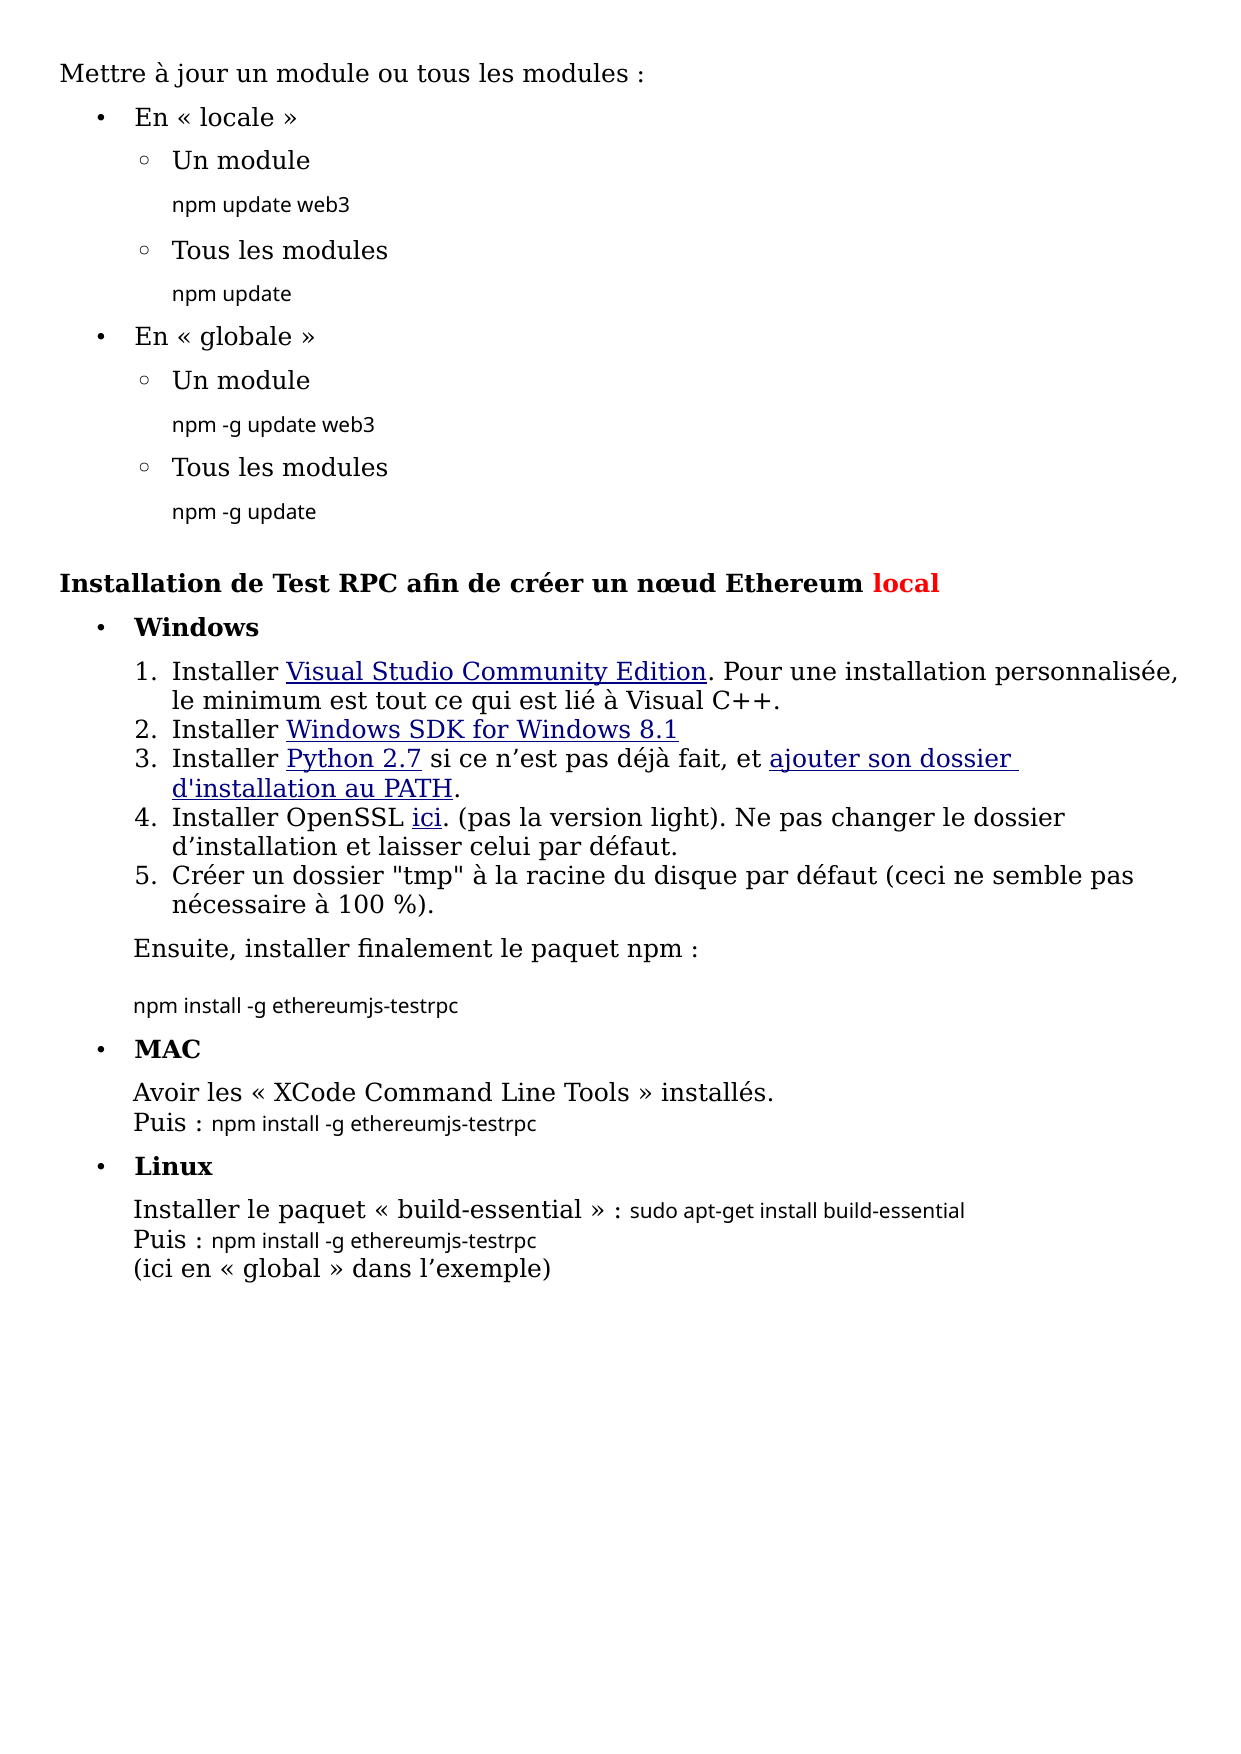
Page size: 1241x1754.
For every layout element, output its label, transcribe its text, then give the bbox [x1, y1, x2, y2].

text Installer le paquet « build-essential » : sudo apt-get install build-essential [59, 1196, 1181, 1225]
list Tous les modules [134, 453, 1181, 482]
list Installer Python 2.7 si ce n’est pas déjà fait, et ajouter son dossier d'installation au PATH. [134, 744, 1181, 803]
text (ici en « global » dans l’exemple) [59, 1254, 1181, 1284]
list En « locale » [97, 103, 1181, 132]
list Installer OpenSSL ici. (pas la version light). Ne pas changer le dossier d’installation et laisser celui par défaut. [134, 803, 1181, 861]
list Un module [134, 147, 1181, 176]
text Puis : npm install -g ethereumjs-testrpc [59, 1108, 1181, 1137]
list npm -g update web3 [134, 410, 1181, 438]
text npm install -g ethereumjs-testrpc [59, 992, 1181, 1020]
text Avoir les « XCode Command Line Tools » installés. [59, 1079, 1181, 1108]
list npm update [134, 279, 1181, 308]
text Puis : npm install -g ethereumjs-testrpc [59, 1225, 1181, 1254]
text Installation de Test RPC afin de créer un nœud Ethereum local [59, 569, 1181, 598]
list En « globale » [97, 323, 1181, 352]
text Mettre à jour un module ou tous les modules : [59, 59, 1181, 88]
text Ensuite, installer finalement le paquet npm : [59, 934, 1181, 963]
list Un module [134, 366, 1181, 396]
list Créer un dossier "tmp" à la racine du disque par défaut (ceci ne semble pas nécessaire à 100 %). [134, 861, 1181, 919]
list MAC [97, 1035, 1181, 1064]
list Windows [97, 613, 1181, 642]
list npm -g update [134, 497, 1181, 525]
list Installer Windows SDK for Windows 8.1 [134, 715, 1181, 744]
list Installer Visual Studio Community Edition. Pour une installation personnalisée, le minimum est tout ce qui est lié à Visual C++. [134, 657, 1181, 715]
list Linux [97, 1152, 1181, 1181]
list npm update web3 [134, 190, 1181, 219]
list Tous les modules [134, 236, 1181, 265]
